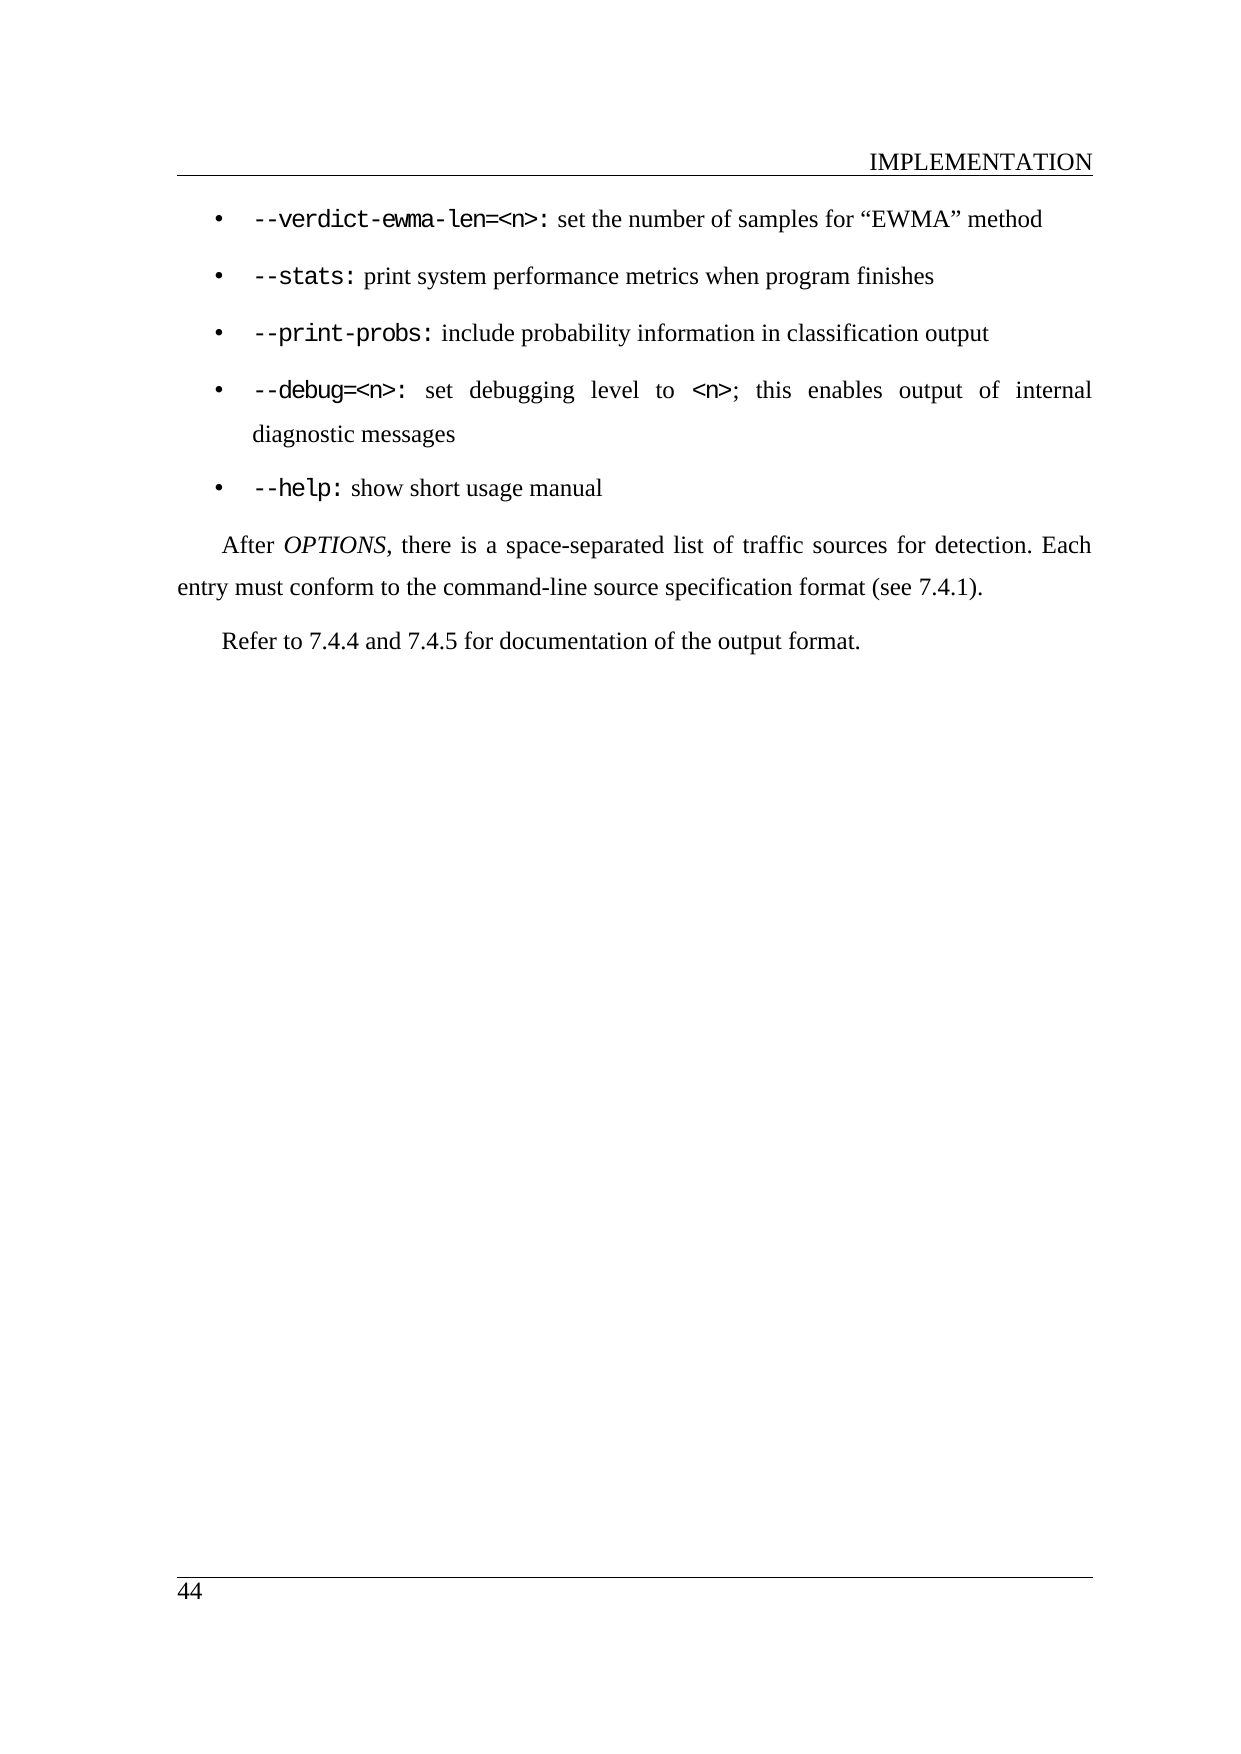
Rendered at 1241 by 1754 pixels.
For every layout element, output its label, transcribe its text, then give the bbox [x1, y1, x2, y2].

list --stats: print system performance metrics when program finishes [214, 262, 1093, 292]
list --print-probs: include probability information in classification output [214, 319, 1093, 349]
text Refer to 7.4.4 and 7.4.5 for documentation of the output format. [177, 627, 1093, 655]
list --debug=<n>: set debugging level to <n>; this enables output of internal diagnostic messages [214, 376, 1093, 448]
list --verdict-ewma-len=<n>: set the number of samples for “EWMA” method [214, 205, 1093, 235]
list --help: show short usage manual [214, 474, 1093, 504]
text After OPTIONS, there is a space-separated list of traffic sources for detection. Each entry must conform to the command-line source specification format (see 7.4.1). [177, 531, 1093, 601]
